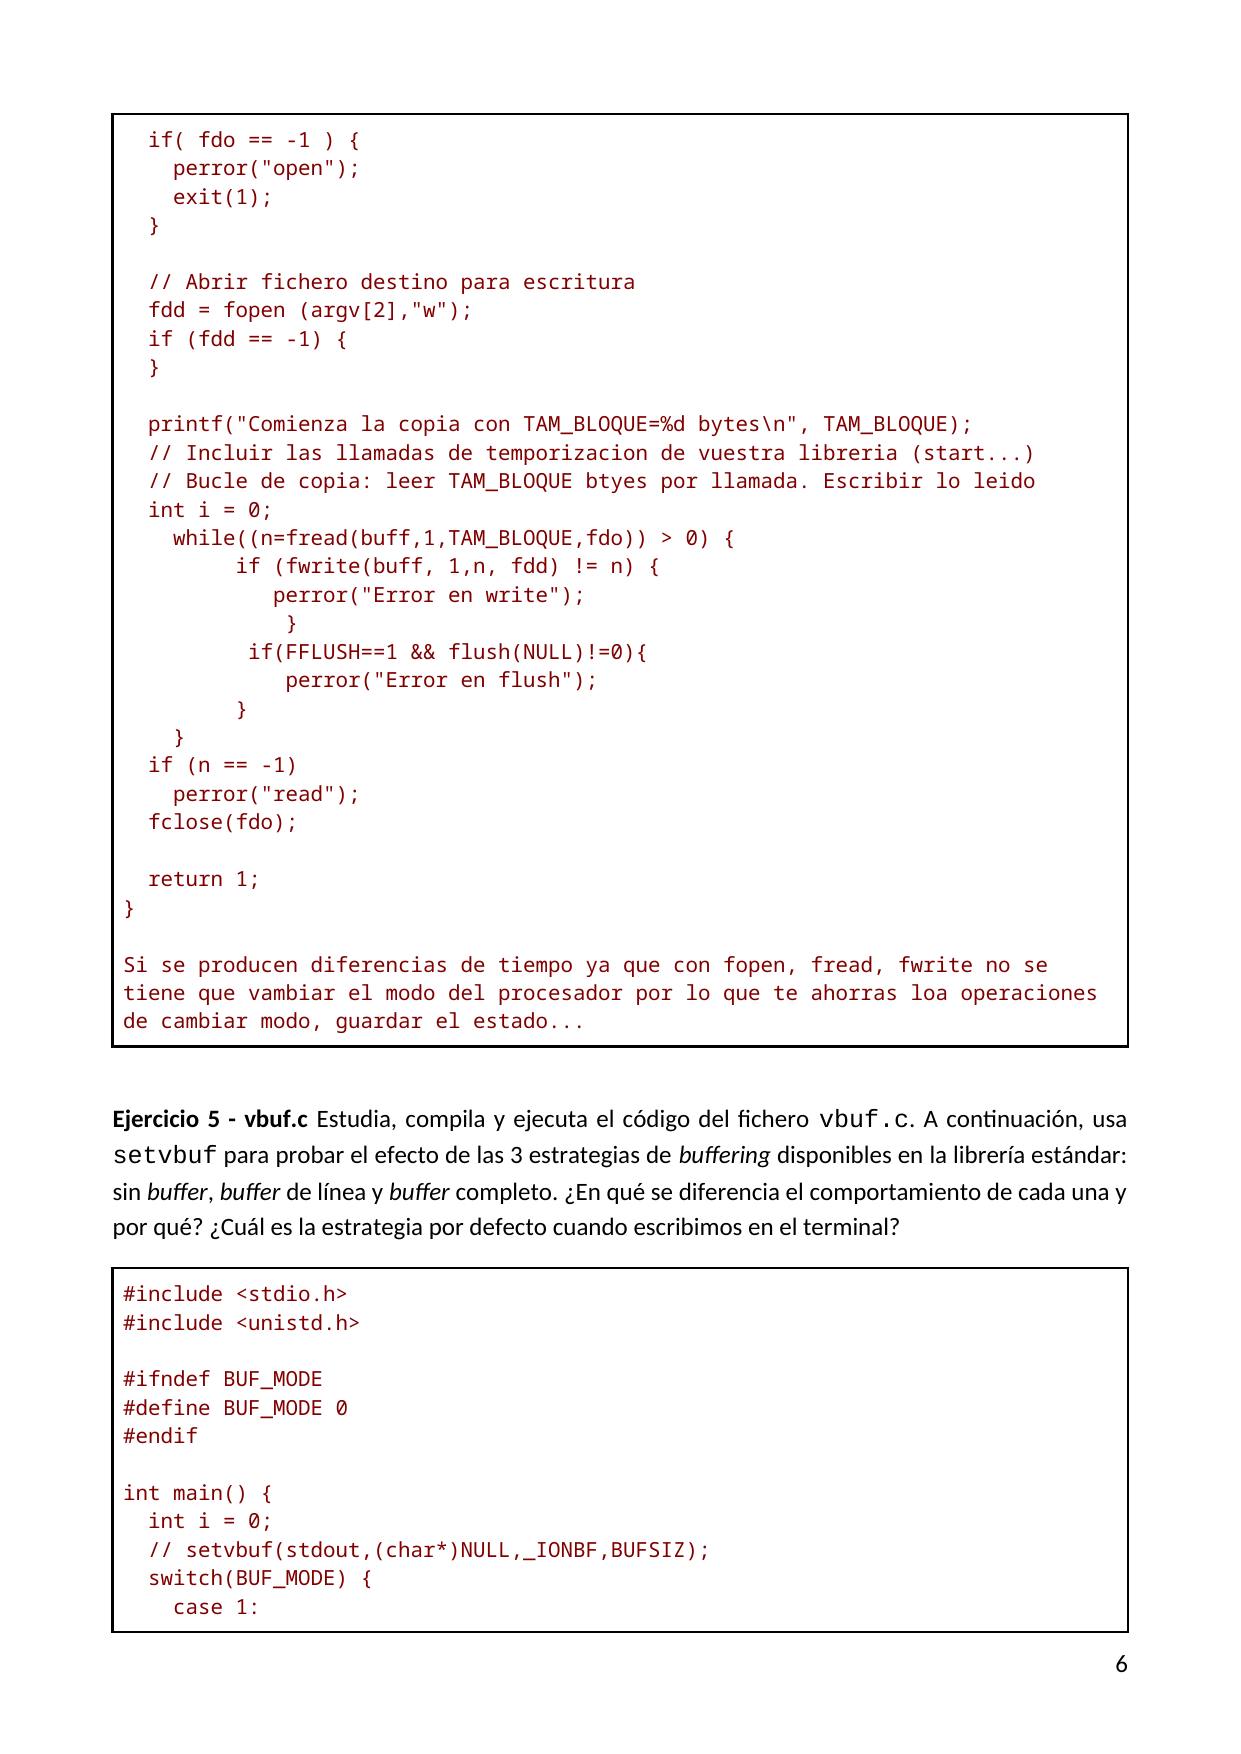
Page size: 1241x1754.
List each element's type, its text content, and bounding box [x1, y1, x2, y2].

text Ejercicio 5 - vbuf.c Estudia, compila y ejecuta el código del fichero vbuf.c. A continuación, usa setvbuf para probar el efecto de las 3 estrategias de buffering disponibles en la librería estándar: sin buffer, buffer de línea y buffer completo. ¿En qué se diferencia el comportamiento de cada una y por qué? ¿Cuál es la estrategia por defecto cuando escribimos en el terminal? [112, 1103, 1128, 1241]
table_header #include <stdio.h> #include <unistd.h> #ifndef BUF_MODE #define BUF_MODE 0 #endif int main() { int i = 0; // setvbuf(stdout,(char*)NULL,_IONBF,BUFSIZ); switch(BUF_MODE) { case 1: [114, 1269, 1127, 1631]
table_header if( fdo == -1 ) { perror("open"); exit(1); } // Abrir fichero destino para escritura fdd = fopen (argv[2],"w"); if (fdd == -1) { } printf("Comienza la copia con TAM_BLOQUE=%d bytes\n", TAM_BLOQUE); // Incluir las llamadas de temporizacion de vuestra libreria (start...) // Bucle de copia: leer TAM_BLOQUE btyes por llamada. Escribir lo leido int i = 0; while((n=fread(buff,1,TAM_BLOQUE,fdo)) > 0) { if (fwrite(buff, 1,n, fdd) != n) { perror("Error en write"); } if(FFLUSH==1 && flush(NULL)!=0){ perror("Error en flush"); } } if (n == -1) perror("read"); fclose(fdo); return 1; } Si se producen diferencias de tiempo ya que con fopen, fread, fwrite no se tiene que vambiar el modo del procesador por lo que te ahorras loa operaciones de cambiar modo, guardar el estado... [114, 115, 1127, 1045]
